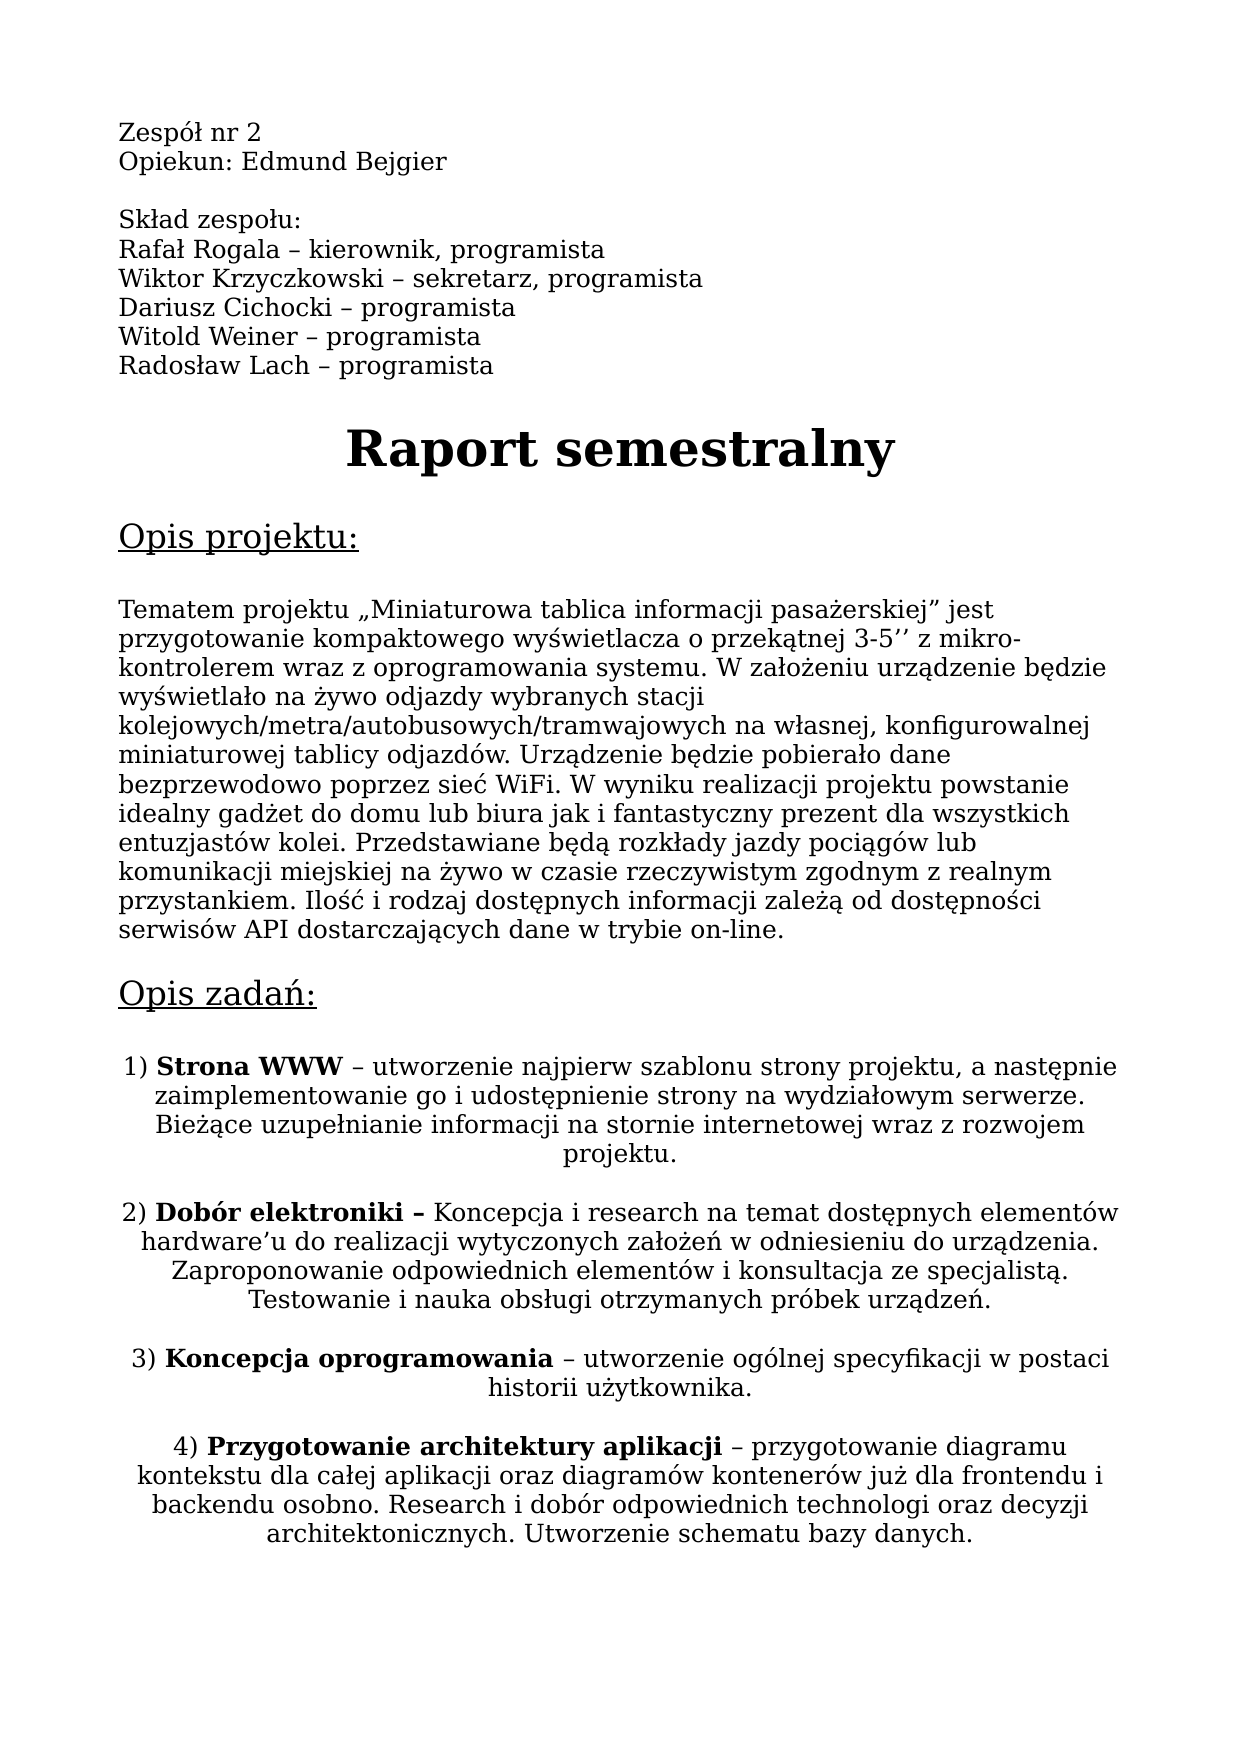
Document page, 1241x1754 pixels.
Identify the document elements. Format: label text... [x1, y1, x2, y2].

text Opis projektu: [118, 517, 1122, 556]
text Tematem projektu „Miniaturowa tablica informacji pasażerskiej” jest przygotowanie kompaktowego wyświetlacza o przekątnej 3-5’’ z mikro-kontrolerem wraz z oprogramowania systemu. W założeniu urządzenie będzie wyświetlało na żywo odjazdy wybranych stacji kolejowych/metra/autobusowych/tramwajowych na własnej, konfigurowalnej miniaturowej tablicy odjazdów. Urządzenie będzie pobierało dane bezprzewodowo poprzez sieć WiFi. W wyniku realizacji projektu powstanie idealny gadżet do domu lub biura jak i fantastyczny prezent dla wszystkich entuzjastów kolei. Przedstawiane będą rozkłady jazdy pociągów lub komunikacji miejskiej na żywo w czasie rzeczywistym zgodnym z realnym przystankiem. Ilość i rodzaj dostępnych informacji zależą od dostępności serwisów API dostarczających dane w trybie on-line. [118, 595, 1122, 945]
text Zespół nr 2 [118, 118, 1122, 147]
text Opis zadań: [118, 974, 1122, 1013]
text Radosław Lach – programista [118, 351, 1122, 381]
text Witold Weiner – programista [118, 322, 1122, 351]
text 4) Przygotowanie architektury aplikacji – przygotowanie diagramu kontekstu dla całej aplikacji oraz diagramów kontenerów już dla frontendu i backendu osobno. Research i dobór odpowiednich technologi oraz decyzji architektonicznych. Utworzenie schematu bazy danych. [118, 1431, 1122, 1548]
text Opiekun: Edmund Bejgier [118, 147, 1122, 176]
text 1) Strona WWW – utworzenie najpierw szablonu strony projektu, a następnie zaimplementowanie go i udostępnienie strony na wydziałowym serwerze. Bieżące uzupełnianie informacji na stornie internetowej wraz z rozwojem projektu. [118, 1052, 1122, 1168]
text Rafał Rogala – kierownik, programista [118, 235, 1122, 264]
text 3) Koncepcja oprogramowania – utworzenie ogólnej specyfikacji w postaci historii użytkownika. [118, 1344, 1122, 1402]
text Skład zespołu: [118, 206, 1122, 235]
text Raport semestralny [118, 419, 1122, 478]
text Wiktor Krzyczkowski – sekretarz, programista [118, 264, 1122, 293]
text Dariusz Cichocki – programista [118, 293, 1122, 322]
text 2) Dobór elektroniki – Koncepcja i research na temat dostępnych elementów hardware’u do realizacji wytyczonych założeń w odniesieniu do urządzenia. Zaproponowanie odpowiednich elementów i konsultacja ze specjalistą. Testowanie i nauka obsługi otrzymanych próbek urządzeń. [118, 1198, 1122, 1314]
